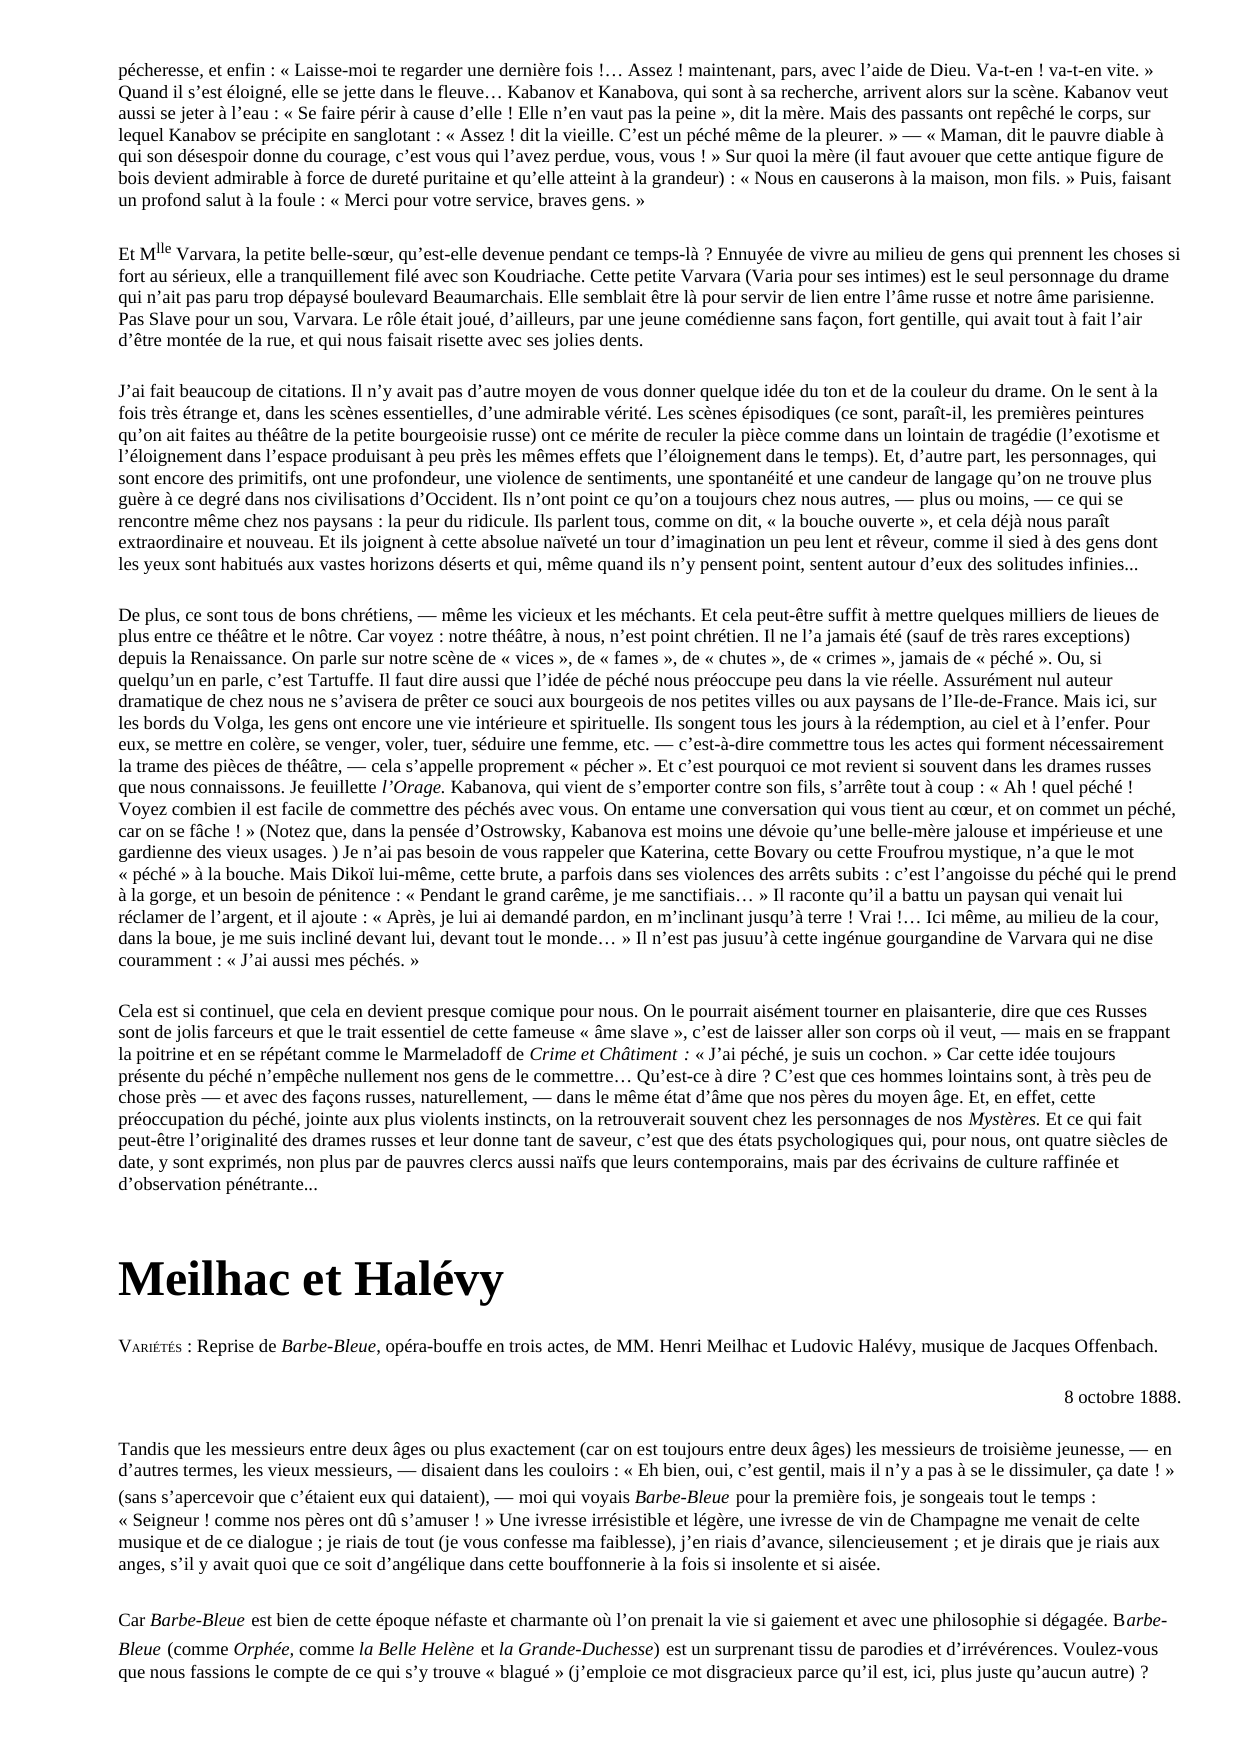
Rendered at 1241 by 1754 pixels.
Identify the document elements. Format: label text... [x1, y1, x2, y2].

text Cela est si continuel, que cela en devient presque comique pour nous. On le pourrait aisément tourner en plaisanterie, dire que ces Russes sont de jolis farceurs et que le trait essentiel de cette fameuse « âme slave », c’est de laisser aller son corps où il veut, — mais en se frappant la poitrine et en se répétant comme le Marmeladoff de Crime et Châtiment : « J’ai péché, je suis un cochon. » Car cette idée toujours présente du péché n’empêche nullement nos gens de le commettre… Qu’est-ce à dire ? C’est que ces hommes lointains sont, à très peu de chose près — et avec des façons russes, naturellement, — dans le même état d’âme que nos pères du moyen âge. Et, en effet, cette préoccupation du péché, jointe aux plus violents instincts, on la retrouverait souvent chez les personnages de nos Mystères. Et ce qui fait peut-être l’originalité des drames russes et leur donne tant de saveur, c’est que des états psychologiques qui, pour nous, ont quatre siècles de date, y sont exprimés, non plus par de pauvres clercs aussi naïfs que leurs contemporains, mais par des écrivains de culture raffinée et d’observation pénétrante... [118, 1000, 1181, 1194]
text Variétés : Reprise de Barbe-Bleue, opéra-bouffe en trois actes, de MM. Henri Meilhac et Ludovic Halévy, musique de Jacques Offenbach. [118, 1335, 1181, 1357]
text De plus, ce sont tous de bons chrétiens, — même les vicieux et les méchants. Et cela peut-être suffit à mettre quelques milliers de lieues de plus entre ce théâtre et le nôtre. Car voyez : notre théâtre, à nous, n’est point chrétien. Il ne l’a jamais été (sauf de très rares exceptions) depuis la Renaissance. On parle sur notre scène de « vices », de « fames », de « chutes », de « crimes », jamais de « péché ». Ou, si quelqu’un en parle, c’est Tartuffe. Il faut dire aussi que l’idée de péché nous préoccupe peu dans la vie réelle. Assurément nul auteur dramatique de chez nous ne s’avisera de prêter ce souci aux bourgeois de nos petites villes ou aux paysans de l’Ile-de-France. Mais ici, sur les bords du Volga, les gens ont encore une vie intérieure et spirituelle. Ils songent tous les jours à la rédemption, au ciel et à l’enfer. Pour eux, se mettre en colère, se venger, voler, tuer, séduire une femme, etc. — c’est-à-dire commettre tous les actes qui forment nécessairement la trame des pièces de théâtre, — cela s’appelle proprement « pécher ». Et c’est pourquoi ce mot revient si souvent dans les drames russes que nous connaissons. Je feuillette l’Orage. Kabanova, qui vient de s’emporter contre son fils, s’arrête tout à coup : « Ah ! quel péché ! Voyez combien il est facile de commettre des péchés avec vous. On entame une conversation qui vous tient au cœur, et on commet un péché, car on se fâche ! » (Notez que, dans la pensée d’Ostrowsky, Kabanova est moins une dévoie qu’une belle-mère jalouse et impérieuse et une gardienne des vieux usages. ) Je n’ai pas besoin de vous rappeler que Katerina, cette Bovary ou cette Froufrou mystique, n’a que le mot « péché » à la bouche. Mais Dikoï lui-même, cette brute, a parfois dans ses violences des arrêts subits : c’est l’angoisse du péché qui le prend à la gorge, et un besoin de pénitence : « Pendant le grand carême, je me sanctifiais… » Il raconte qu’il a battu un paysan qui venait lui réclamer de l’argent, et il ajoute : « Après, je lui ai demandé pardon, en m’inclinant jusqu’à terre ! Vrai !… Ici même, au milieu de la cour, dans la boue, je me suis incliné devant lui, devant tout le monde… » Il n’est pas jusuu’à cette ingénue gourgandine de Varvara qui ne dise couramment : « J’ai aussi mes péchés. » [118, 604, 1181, 970]
text 8 octobre 1888. [118, 1386, 1181, 1408]
text J’ai fait beaucoup de citations. Il n’y avait pas d’autre moyen de vous donner quelque idée du ton et de la couleur du drame. On le sent à la fois très étrange et, dans les scènes essentielles, d’une admirable vérité. Les scènes épisodiques (ce sont, paraît-il, les premières peintures qu’on ait faites au théâtre de la petite bourgeoisie russe) ont ce mérite de reculer la pièce comme dans un lointain de tragédie (l’exotisme et l’éloignement dans l’espace produisant à peu près les mêmes effets que l’éloignement dans le temps). Et, d’autre part, les personnages, qui sont encore des primitifs, ont une profondeur, une violence de sentiments, une spontanéité et une candeur de langage qu’on ne trouve plus guère à ce degré dans nos civilisations d’Occident. Ils n’ont point ce qu’on a toujours chez nous autres, — plus ou moins, — ce qui se rencontre même chez nos paysans : la peur du ridicule. Ils parlent tous, comme on dit, « la bouche ouverte », et cela déjà nous paraît extraordinaire et nouveau. Et ils joignent à cette absolue naïveté un tour d’imagination un peu lent et rêveur, comme il sied à des gens dont les yeux sont habitués aux vastes horizons déserts et qui, même quand ils n’y pensent point, sentent autour d’eux des solitudes infinies... [118, 380, 1181, 574]
text Et Mlle Varvara, la petite belle-sœur, qu’est-elle devenue pendant ce temps-là ? Ennuyée de vivre au milieu de gens qui prennent les choses si fort au sérieux, elle a tranquillement filé avec son Koudriache. Cette petite Varvara (Varia pour ses intimes) est le seul personnage du drame qui n’ait pas paru trop dépaysé boulevard Beaumarchais. Elle semblait être là pour servir de lien entre l’âme russe et notre âme parisienne. Pas Slave pour un sou, Varvara. Le rôle était joué, d’ailleurs, par une jeune comédienne sans façon, fort gentille, qui avait tout à fait l’air d’être montée de la rue, et qui nous faisait risette avec ses jolies dents. [118, 239, 1181, 351]
subtitle MEILHAC ET HALÉVY [118, 1248, 1181, 1306]
text Car Barbe-Bleue est bien de cette époque néfaste et charmante où l’on prenait la vie si gaiement et avec une philosophie si dégagée. Barbe-Bleue (comme Orphée, comme la Belle Helène et la Grande-Duchesse) est un surprenant tissu de parodies et d’irrévérences. Voulez-vous que nous fassions le compte de ce qui s’y trouve « blagué » (j’emploie ce mot disgracieux parce qu’il est, ici, plus juste qu’aucun autre) ? [118, 1603, 1181, 1683]
text Tandis que les messieurs entre deux âges ou plus exactement (car on est toujours entre deux âges) les messieurs de troisième jeunesse, — en d’autres termes, les vieux messieurs, — disaient dans les couloirs : « Eh bien, oui, c’est gentil, mais il n’y a pas à se le dissimuler, ça date ! » (sans s’apercevoir que c’étaient eux qui dataient), — moi qui voyais Barbe-Bleue pour la première fois, je songeais tout le temps : « Seigneur ! comme nos pères ont dû s’amuser ! » Une ivresse irrésistible et légère, une ivresse de vin de Champagne me venait de celte musique et de ce dialogue ; je riais de tout (je vous confesse ma faiblesse), j’en riais d’avance, silencieusement ; et je dirais que je riais aux anges, s’il y avait quoi que ce soit d’angélique dans cette bouffonnerie à la fois si insolente et si aisée. [118, 1437, 1181, 1574]
text pécheresse, et enfin : « Laisse-moi te regarder une dernière fois !… Assez ! maintenant, pars, avec l’aide de Dieu. Va-t-en ! va-t-en vite. » Quand il s’est éloigné, elle se jette dans le fleuve… Kabanov et Kanabova, qui sont à sa recherche, arrivent alors sur la scène. Kabanov veut aussi se jeter à l’eau : « Se faire périr à cause d’elle ! Elle n’en vaut pas la peine », dit la mère. Mais des passants ont repêché le corps, sur lequel Kanabov se précipite en sanglotant : « Assez ! dit la vieille. C’est un péché même de la pleurer. » — « Maman, dit le pauvre diable à qui son désespoir donne du courage, c’est vous qui l’avez perdue, vous, vous ! » Sur quoi la mère (il faut avouer que cette antique figure de bois devient admirable à force de dureté puritaine et qu’elle atteint à la grandeur) : « Nous en causerons à la maison, mon fils. » Puis, faisant un profond salut à la foule : « Merci pour votre service, braves gens. » [118, 59, 1181, 210]
